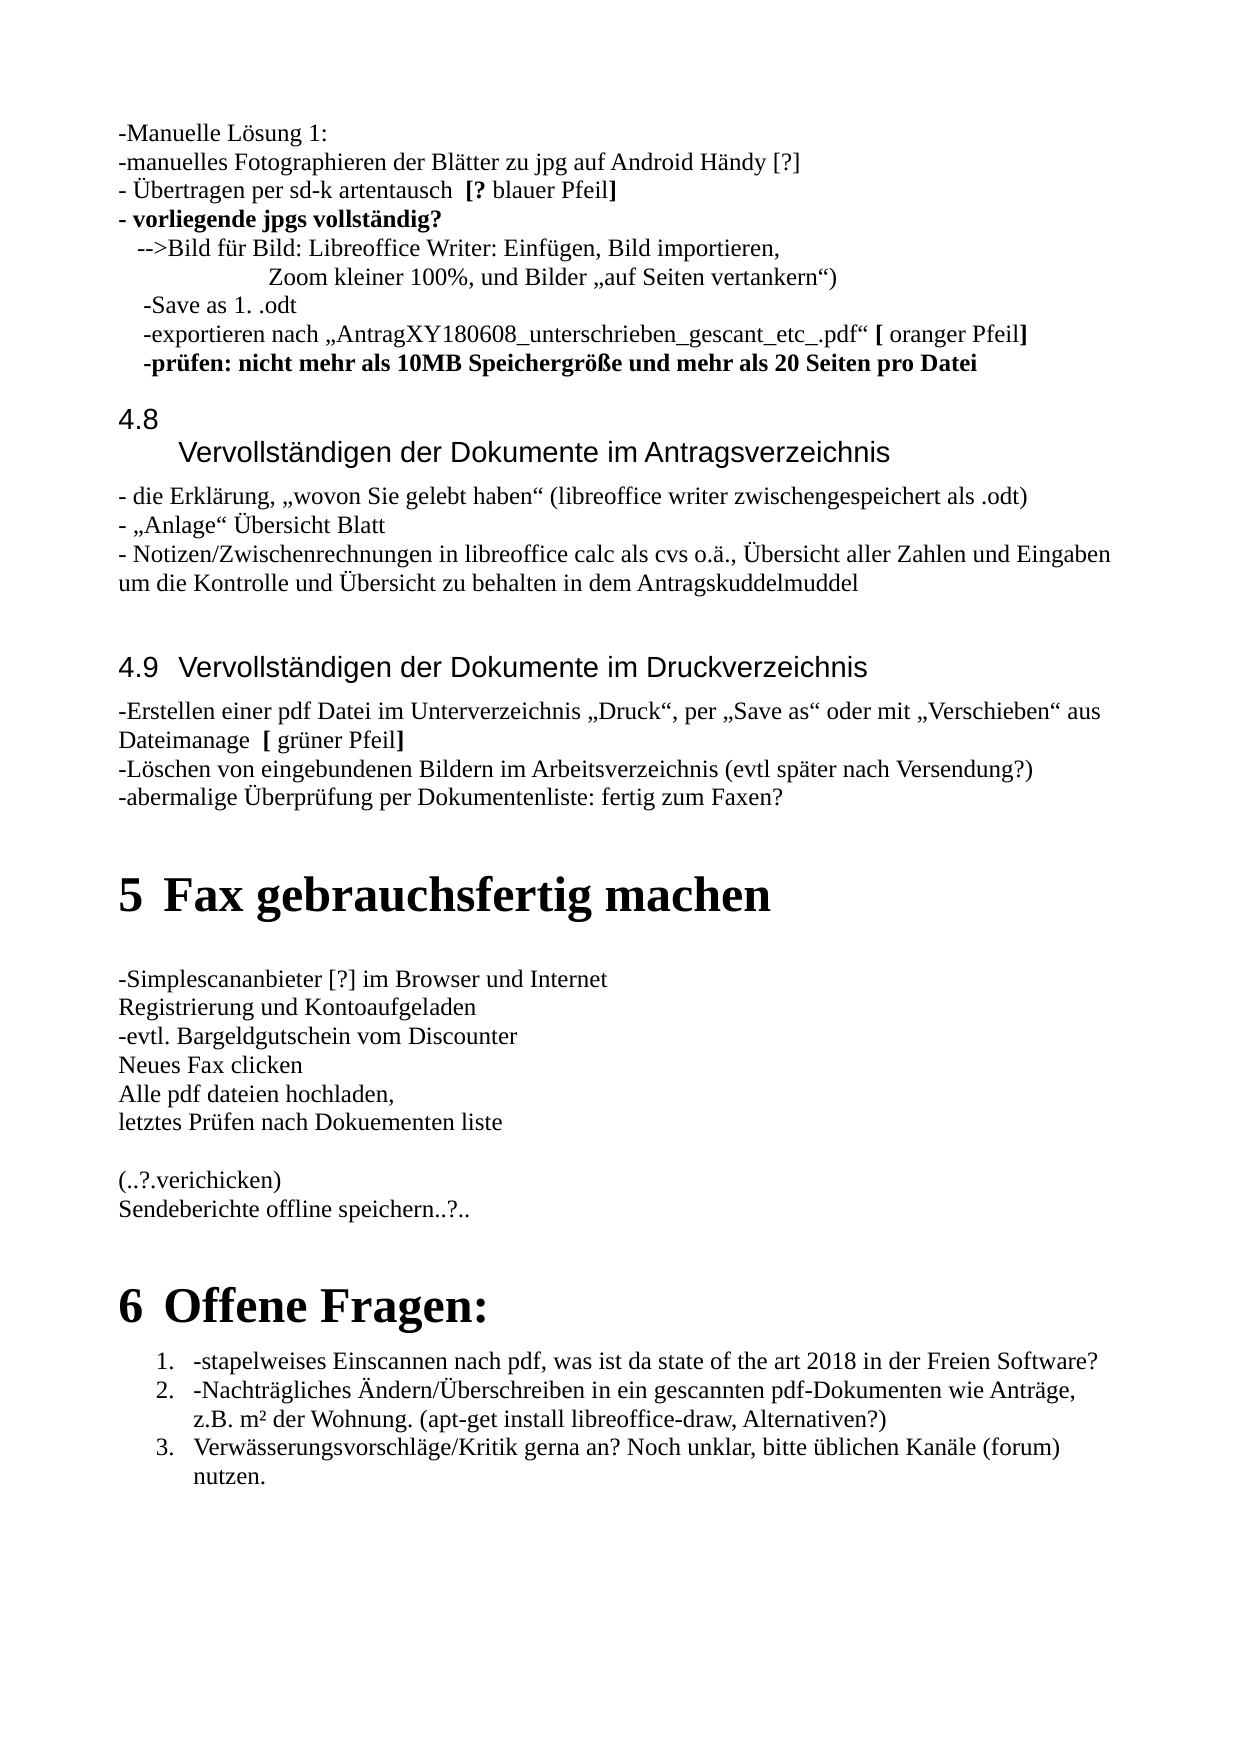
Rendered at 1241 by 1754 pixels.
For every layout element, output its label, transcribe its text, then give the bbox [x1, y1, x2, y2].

text -exportieren nach „AntragXY180608_unterschrieben_gescant_etc_.pdf“ [ oranger Pfeil] [118, 319, 1122, 348]
text -Save as 1. .odt [118, 291, 1122, 319]
subtitle Vervollständigen der Dokumente im Antragsverzeichnis [118, 402, 1122, 469]
text - vorliegende jpgs vollständig? [118, 204, 1122, 233]
subtitle Fax gebrauchsfertig machen [118, 865, 1122, 922]
text -prüfen: nicht mehr als 10MB Speichergröße und mehr als 20 Seiten pro Datei [118, 348, 1122, 377]
text Registrierung und Kontoaufgeladen [118, 992, 1122, 1021]
text -Erstellen einer pdf Datei im Unterverzeichnis „Druck“, per „Save as“ oder mit „Verschieben“ aus Dateimanage [ grüner Pfeil] [118, 696, 1122, 754]
text -->Bild für Bild: Libreoffice Writer: Einfügen, Bild importieren, [118, 233, 1122, 262]
text Sendeberichte offline speichern..?.. [118, 1194, 1122, 1222]
text letztes Prüfen nach Dokuementen liste [118, 1107, 1122, 1136]
list Verwässerungsvorschläge/Kritik gerna an? Noch unklar, bitte üblichen Kanäle (forum) nutzen. [156, 1432, 1122, 1490]
text -Löschen von eingebundenen Bildern im Arbeitsverzeichnis (evtl später nach Versendung?) [118, 754, 1122, 782]
list -Nachträgliches Ändern/Überschreiben in ein gescannten pdf-Dokumenten wie Anträge, z.B. m² der Wohnung. (apt-get install libreoffice-draw, Alternativen?) [156, 1375, 1122, 1432]
text (..?.verichicken) [118, 1165, 1122, 1194]
text -manuelles Fotographieren der Blätter zu jpg auf Android Händy [?] [118, 147, 1122, 176]
text Zoom kleiner 100%, und Bilder „auf Seiten vertankern“) [118, 262, 1122, 291]
text Neues Fax clicken [118, 1050, 1122, 1079]
text -Manuelle Lösung 1: [118, 118, 1122, 147]
text -evtl. Bargeldgutschein vom Discounter [118, 1021, 1122, 1050]
text -Simplescananbieter [?] im Browser und Internet [118, 964, 1122, 992]
text - Übertragen per sd-k artentausch [? blauer Pfeil] [118, 176, 1122, 204]
text - Notizen/Zwischenrechnungen in libreoffice calc als cvs o.ä., Übersicht aller Zahlen und Eingaben um die Kontrolle und Übersicht zu behalten in dem Antragskuddelmuddel [118, 539, 1122, 596]
text - die Erklärung, „wovon Sie gelebt haben“ (libreoffice writer zwischengespeichert als .odt) [118, 481, 1122, 510]
text -abermalige Überprüfung per Dokumentenliste: fertig zum Faxen? [118, 782, 1122, 811]
subtitle Offene Fragen: [118, 1276, 1122, 1334]
list -stapelweises Einscannen nach pdf, was ist da state of the art 2018 in der Freien Software? [156, 1346, 1122, 1375]
subtitle Vervollständigen der Dokumente im Druckverzeichnis [118, 650, 1122, 684]
text Alle pdf dateien hochladen, [118, 1079, 1122, 1107]
text - „Anlage“ Übersicht Blatt [118, 510, 1122, 539]
